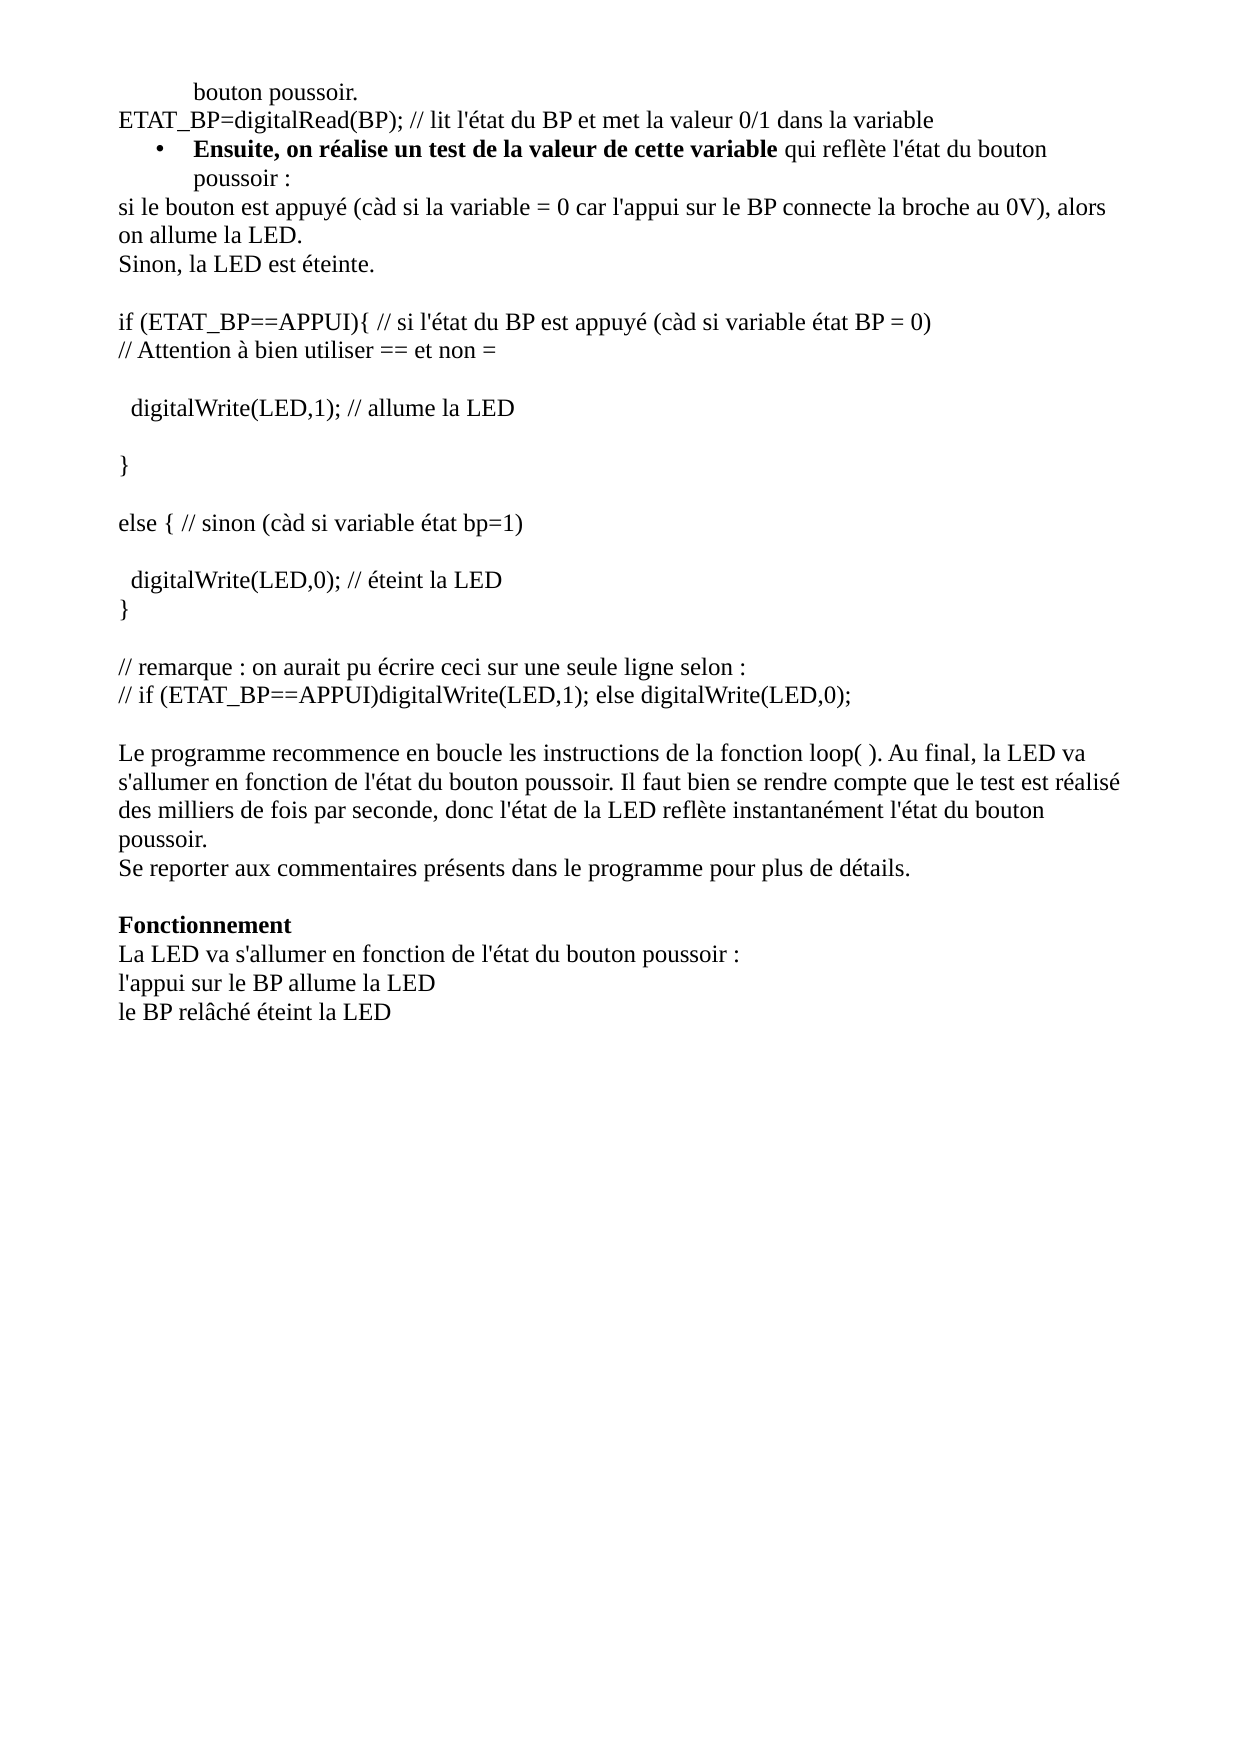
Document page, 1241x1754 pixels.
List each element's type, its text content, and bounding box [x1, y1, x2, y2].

text si le bouton est appuyé (càd si la variable = 0 car l'appui sur le BP connecte la broche au 0V), alors on allume la LED. [118, 192, 1122, 249]
text Se reporter aux commentaires présents dans le programme pour plus de détails. [118, 853, 1122, 882]
text digitalWrite(LED,1); // allume la LED [118, 393, 1122, 422]
text } [118, 451, 1122, 479]
text Sinon, la LED est éteinte. [118, 249, 1122, 278]
text l'appui sur le BP allume la LED [118, 968, 1122, 997]
list bouton poussoir. [156, 77, 1122, 106]
text if (ETAT_BP==APPUI){ // si l'état du BP est appuyé (càd si variable état BP = 0) [118, 307, 1122, 336]
text } [118, 594, 1122, 623]
text ETAT_BP=digitalRead(BP); // lit l'état du BP et met la valeur 0/1 dans la variable [118, 106, 1122, 134]
text Fonctionnement [118, 911, 1122, 939]
text La LED va s'allumer en fonction de l'état du bouton poussoir : [118, 939, 1122, 968]
text Le programme recommence en boucle les instructions de la fonction loop( ). Au final, la LED va s'allumer en fonction de l'état du bouton poussoir. Il faut bien se rendre compte que le test est réalisé des milliers de fois par seconde, donc l'état de la LED reflète instantanément l'état du bouton poussoir. [118, 738, 1122, 853]
list Ensuite, on réalise un test de la valeur de cette variable qui reflète l'état du bouton poussoir : [156, 134, 1122, 192]
text // if (ETAT_BP==APPUI)digitalWrite(LED,1); else digitalWrite(LED,0); [118, 681, 1122, 709]
text digitalWrite(LED,0); // éteint la LED [118, 566, 1122, 594]
text // Attention à bien utiliser == et non = [118, 336, 1122, 364]
text le BP relâché éteint la LED [118, 997, 1122, 1026]
text else { // sinon (càd si variable état bp=1) [118, 508, 1122, 537]
text // remarque : on aurait pu écrire ceci sur une seule ligne selon : [118, 652, 1122, 681]
